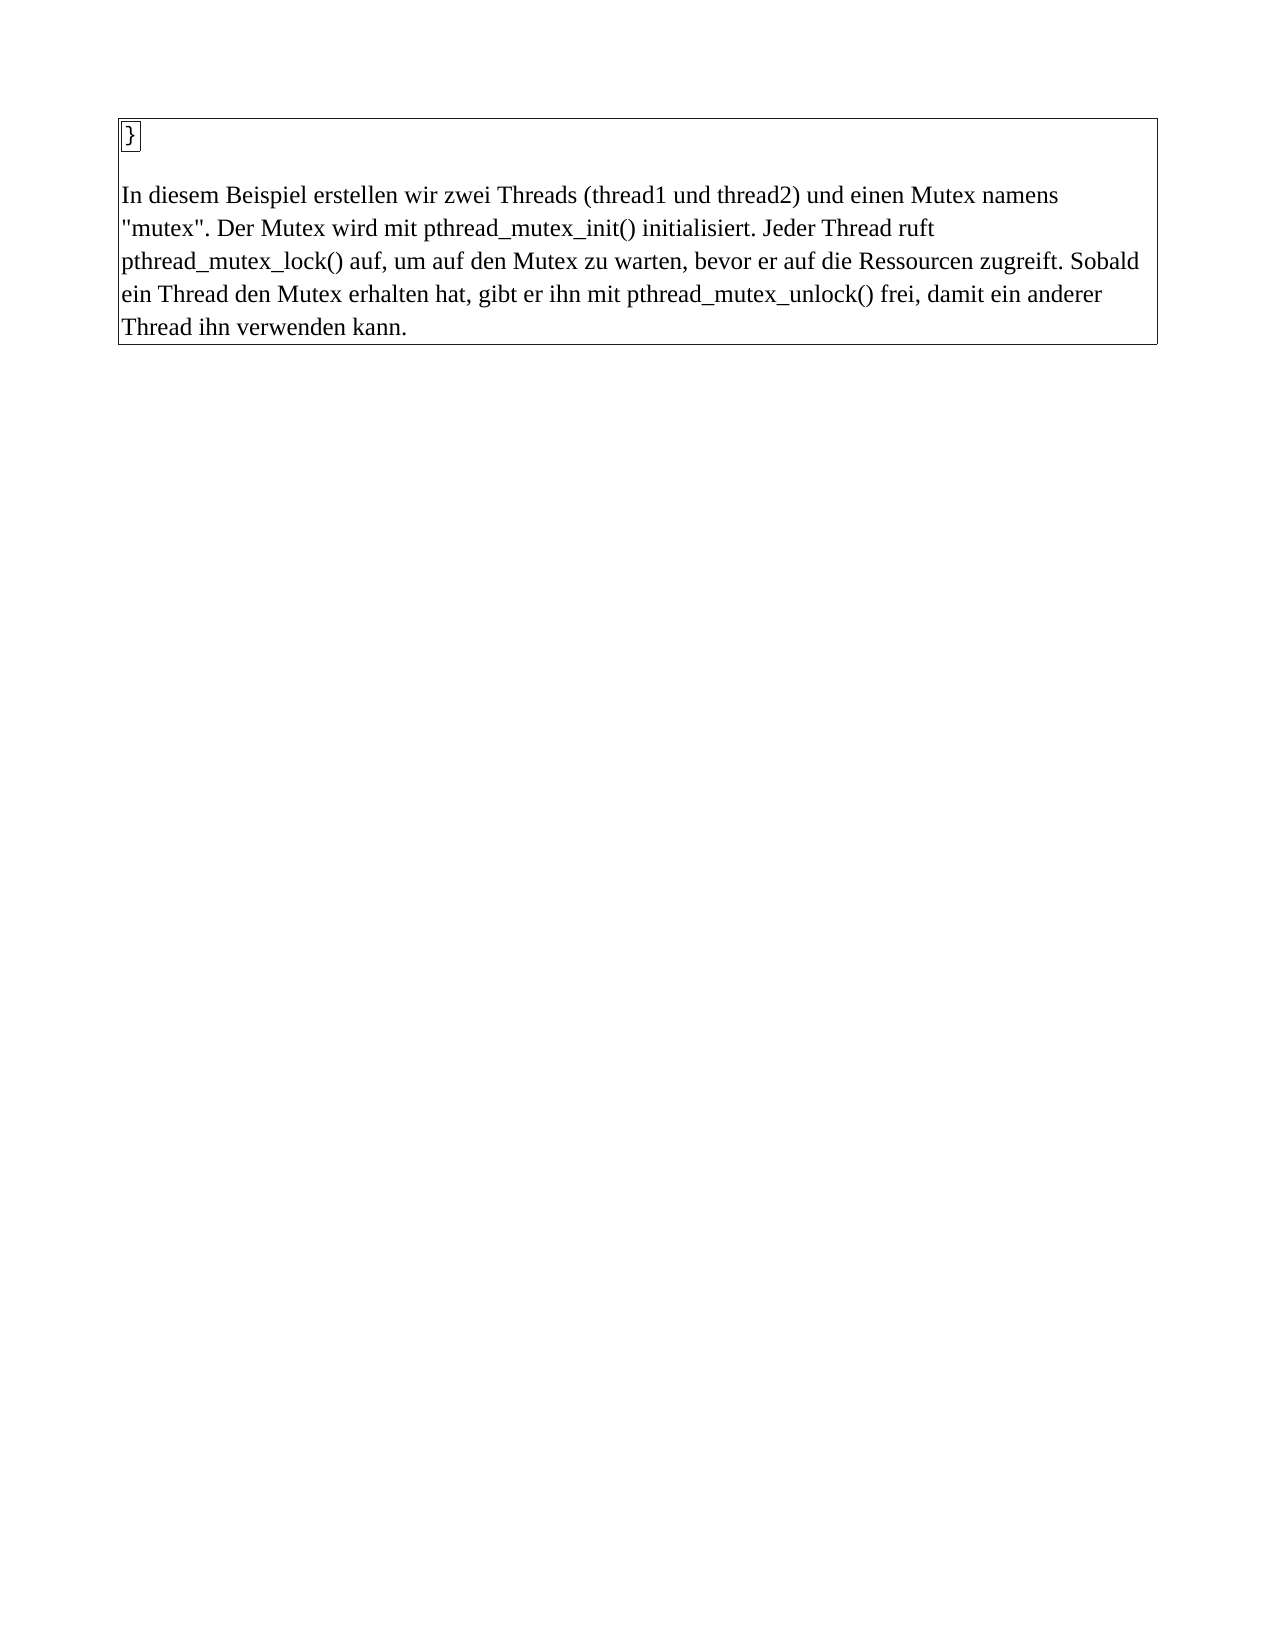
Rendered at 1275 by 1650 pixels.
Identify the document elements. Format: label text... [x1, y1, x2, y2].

text } [119, 119, 1157, 151]
text In diesem Beispiel erstellen wir zwei Threads (thread1 und thread2) und einen Mutex namens "mutex". Der Mutex wird mit pthread_mutex_init() initialisiert. Jeder Thread ruft pthread_mutex_lock() auf, um auf den Mutex zu warten, bevor er auf die Ressourcen zugreift. Sobald ein Thread den Mutex erhalten hat, gibt er ihn mit pthread_mutex_unlock() frei, damit ein anderer Thread ihn verwenden kann. [119, 177, 1157, 344]
